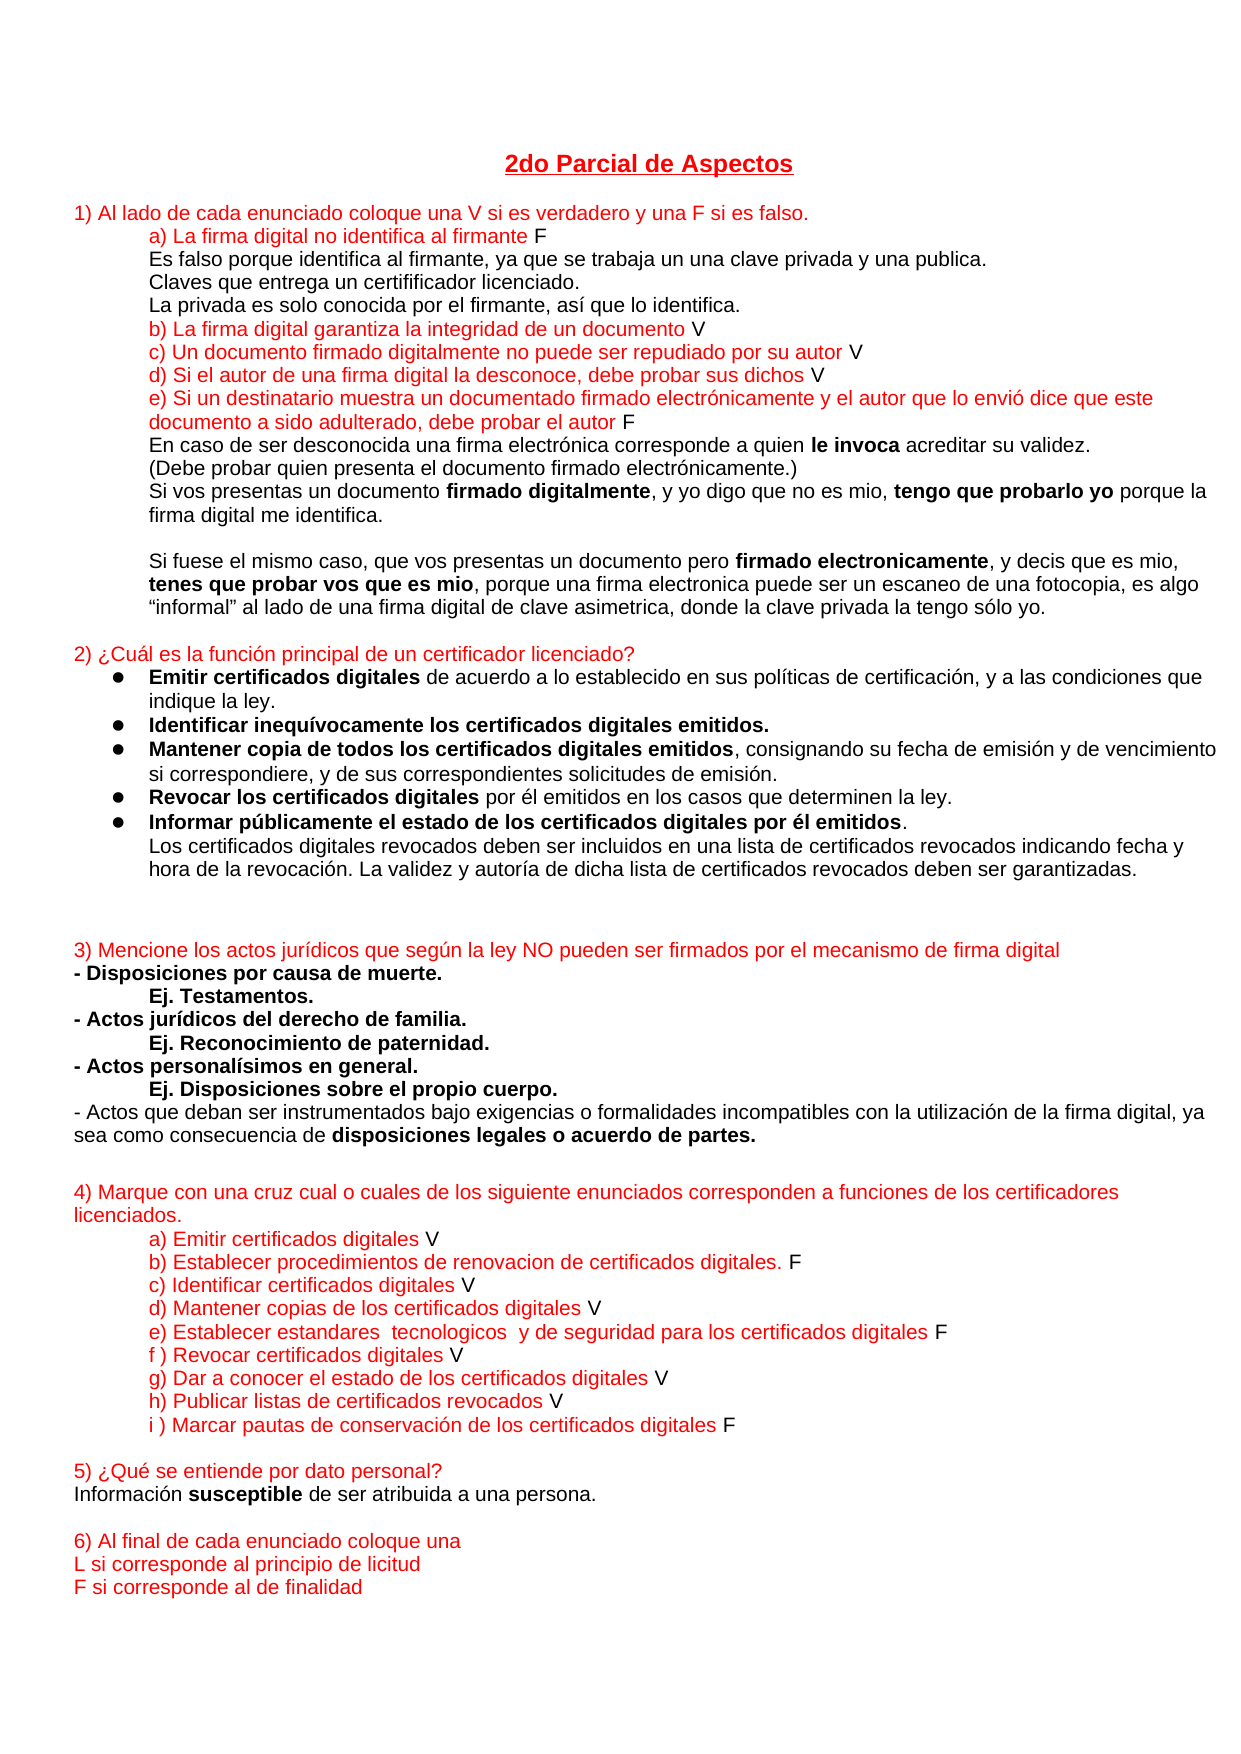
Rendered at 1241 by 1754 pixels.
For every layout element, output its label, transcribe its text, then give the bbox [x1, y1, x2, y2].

text Si fuese el mismo caso, que vos presentas un documento pero firmado electronicamente, y decis que es mio, tenes que probar vos que es mio, porque una firma electronica puede ser un escaneo de una fotocopia, es algo “informal” al lado de una firma digital de clave asimetrica, donde la clave privada la tengo sólo yo. [148, 549, 1224, 619]
text c) Un documento firmado digitalmente no puede ser repudiado por su autor V [73, 341, 1224, 364]
text a) Emitir certificados digitales V [73, 1227, 1224, 1251]
text 2do Parcial de Aspectos [73, 150, 1224, 178]
text 2) ¿Cuál es la función principal de un certificador licenciado? [73, 642, 1224, 665]
text Ej. Testamentos. [73, 984, 1224, 1008]
text 1) Al lado de cada enunciado coloque una V si es verdadero y una F si es falso. [73, 201, 1224, 224]
text - Actos personalísimos en general. [73, 1054, 1224, 1077]
text Es falso porque identifica al firmante, ya que se trabaja un una clave privada y una publica. [73, 248, 1224, 271]
text e) Si un destinatario muestra un documentado firmado electrónicamente y el autor que lo envió dice que este documento a sido adulterado, debe probar el autor F En caso de ser desconocida una firma electrónica corresponde a quien le invoca acreditar su validez. (Debe probar quien presenta el documento firmado electrónicamente.) [148, 387, 1224, 480]
text Ej. Reconocimiento de paternidad. [73, 1031, 1224, 1054]
text e) Establecer estandares tecnologicos y de seguridad para los certificados digitales F [73, 1320, 1224, 1343]
text 3) Mencione los actos jurídicos que según la ley NO pueden ser firmados por el mecanismo de firma digital [73, 938, 1224, 961]
text b) La firma digital garantiza la integridad de un documento V [73, 317, 1224, 341]
text g) Dar a conocer el estado de los certificados digitales V [73, 1367, 1224, 1390]
text b) Establecer procedimientos de renovacion de certificados digitales. F [73, 1251, 1224, 1274]
text c) Identificar certificados digitales V [73, 1274, 1224, 1297]
text h) Publicar listas de certificados revocados V [73, 1390, 1224, 1413]
text - Actos jurídicos del derecho de familia. [73, 1008, 1224, 1031]
text Si vos presentas un documento firmado digitalmente, y yo digo que no es mio, tengo que probarlo yo porque la firma digital me identifica. [148, 480, 1224, 549]
text 4) Marque con una cruz cual o cuales de los siguiente enunciados corresponden a funciones de los certificadores licenciados. [73, 1181, 1224, 1227]
text a) La firma digital no identifica al firmante F [73, 224, 1224, 248]
text La privada es solo conocida por el firmante, así que lo identifica. [73, 294, 1224, 317]
list Revocar los certificados digitales por él emitidos en los casos que determinen la ley. [111, 786, 1224, 810]
list Informar públicamente el estado de los certificados digitales por él emitidos. [111, 810, 1224, 835]
text - Disposiciones por causa de muerte. [73, 961, 1224, 984]
text - Actos que deban ser instrumentados bajo exigencias o formalidades incompatibles con la utilización de la firma digital, ya sea como consecuencia de disposiciones legales o acuerdo de partes. [73, 1101, 1224, 1147]
list Mantener copia de todos los certificados digitales emitidos, consignando su fecha de emisión y de vencimiento si correspondiere, y de sus correspondientes solicitudes de emisión. [111, 738, 1224, 786]
text 6) Al final de cada enunciado coloque una [73, 1529, 1224, 1552]
text Información susceptible de ser atribuida a una persona. [73, 1483, 1224, 1506]
text d) Si el autor de una firma digital la desconoce, debe probar sus dichos V [73, 364, 1224, 387]
text 5) ¿Qué se entiende por dato personal? [73, 1459, 1224, 1483]
text f ) Revocar certificados digitales V [73, 1343, 1224, 1367]
text i ) Marcar pautas de conservación de los certificados digitales F [73, 1413, 1224, 1436]
text L si corresponde al principio de licitud [73, 1552, 1224, 1576]
text Ej. Disposiciones sobre el propio cuerpo. [73, 1077, 1224, 1101]
list Emitir certificados digitales de acuerdo a lo establecido en sus políticas de certificación, y a las condiciones que indique la ley. [111, 665, 1224, 713]
text Claves que entrega un certifificador licenciado. [73, 271, 1224, 294]
text d) Mantener copias de los certificados digitales V [73, 1297, 1224, 1320]
list Identificar inequívocamente los certificados digitales emitidos. [111, 713, 1224, 738]
text Los certificados digitales revocados deben ser incluidos en una lista de certificados revocados indicando fecha y hora de la revocación. La validez y autoría de dicha lista de certificados revocados deben ser garantizadas. [148, 835, 1224, 881]
text F si corresponde al de finalidad [73, 1576, 1224, 1599]
